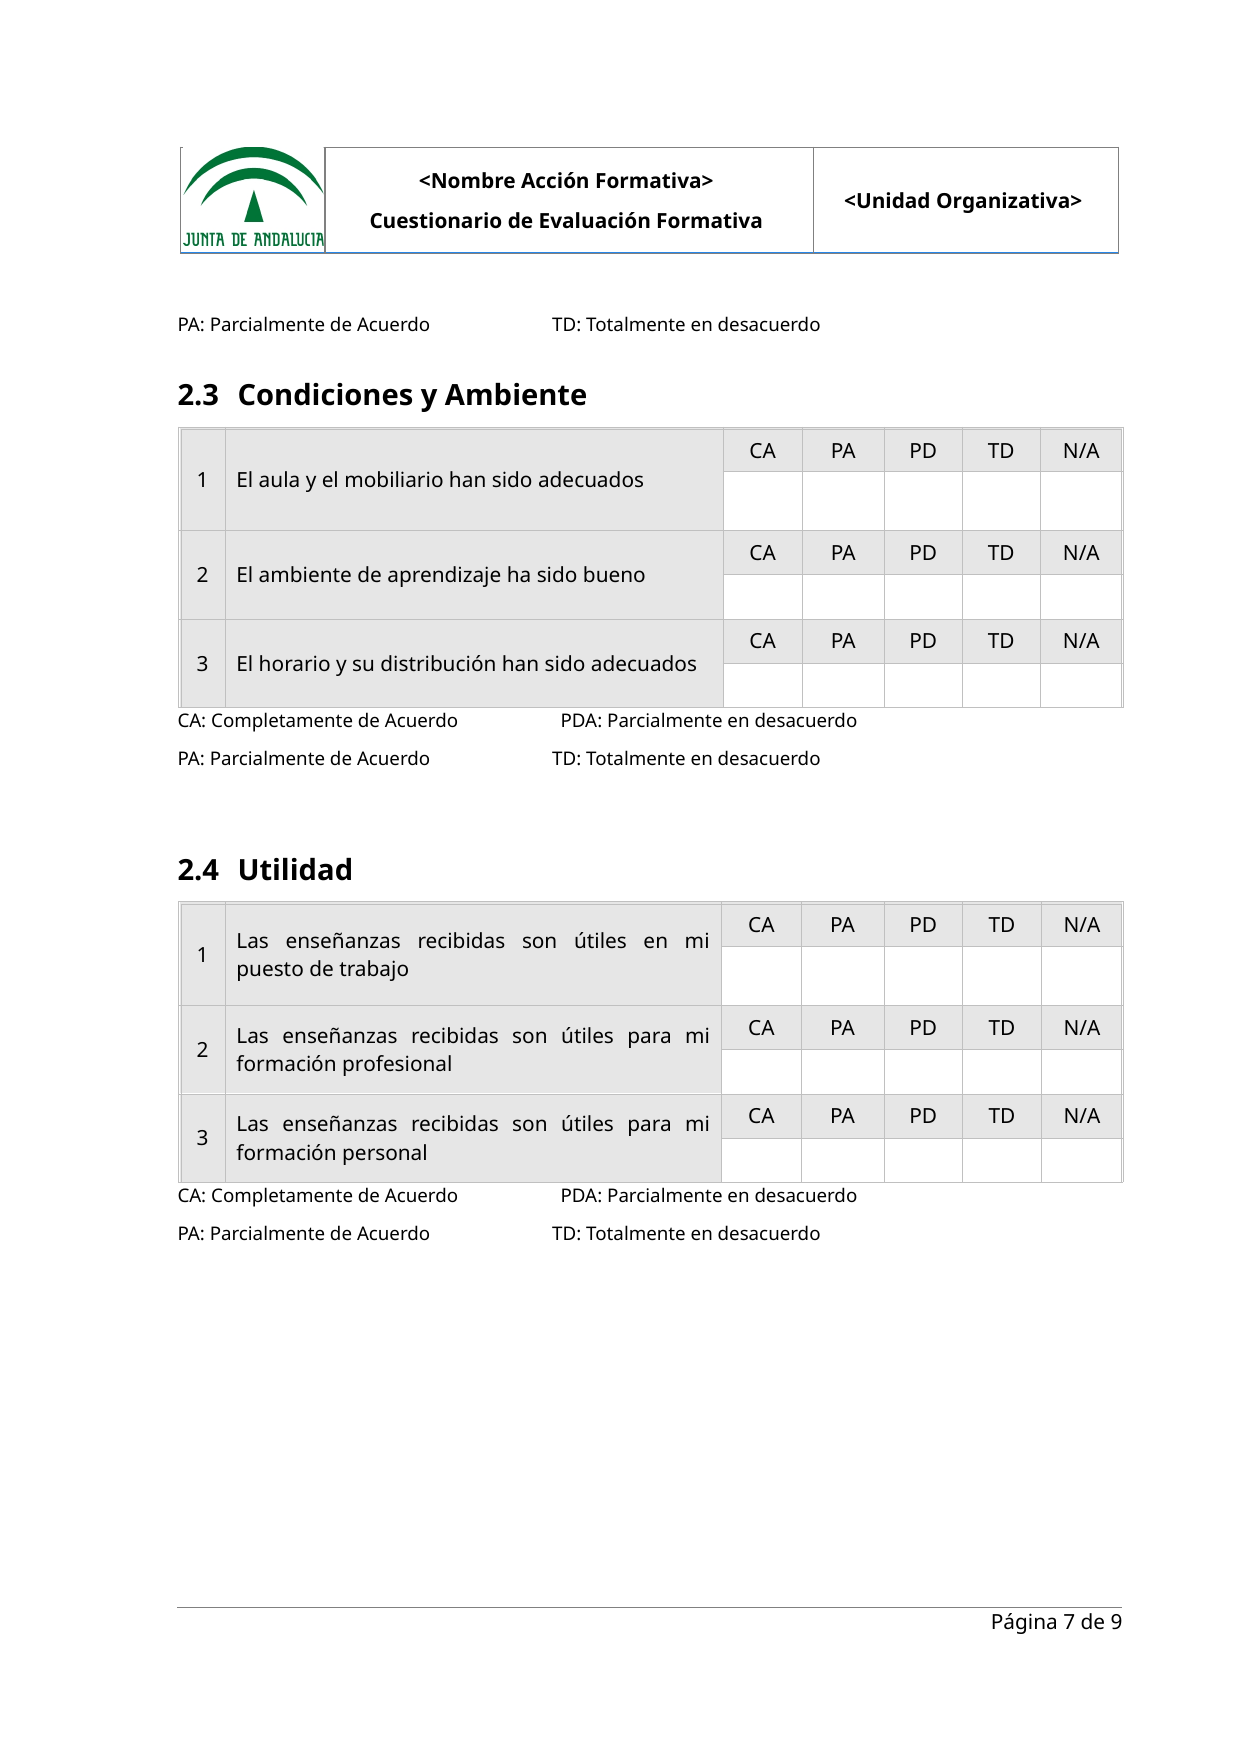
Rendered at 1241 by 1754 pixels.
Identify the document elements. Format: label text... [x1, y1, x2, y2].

table_header PD [885, 905, 962, 946]
table_cell Las enseñanzas recibidas son útiles para mi formación personal [226, 1095, 721, 1182]
table_cell [802, 1050, 884, 1093]
table_header PA [802, 905, 884, 946]
table_cell CA [722, 1006, 801, 1049]
table_cell [1042, 1050, 1121, 1093]
table_cell [885, 575, 962, 619]
table_cell 3 [182, 1095, 225, 1182]
table_cell CA [724, 531, 802, 574]
table_cell TD [963, 1006, 1041, 1049]
table_cell PD [885, 1006, 962, 1049]
table_header N/A [1041, 430, 1121, 471]
table_cell [1041, 664, 1121, 707]
table_cell [1041, 472, 1121, 530]
table_cell [724, 472, 802, 530]
text CA: Completamente de Acuerdo PDA: Parcialmente en desacuerdo [177, 1182, 1122, 1208]
table_header PD [885, 430, 962, 471]
table_cell Las enseñanzas recibidas son útiles para mi formación profesional [226, 1006, 721, 1093]
table_cell 2 [182, 531, 225, 619]
table_header N/A [1042, 905, 1121, 946]
table_cell [802, 947, 884, 1005]
table_cell [963, 472, 1040, 530]
table_cell N/A [1041, 531, 1121, 574]
table_header El aula y el mobiliario han sido adecuados [226, 430, 723, 530]
table_cell PA [803, 620, 884, 663]
table_cell PA [803, 531, 884, 574]
table_cell 2 [182, 1006, 225, 1093]
table_cell CA [724, 620, 802, 663]
table_header 1 [182, 905, 225, 1005]
table_cell [963, 1050, 1041, 1093]
text PA: Parcialmente de Acuerdo TD: Totalmente en desacuerdo [177, 1220, 1122, 1246]
table_cell El horario y su distribución han sido adecuados [226, 620, 723, 707]
table_cell [802, 1139, 884, 1182]
table_cell PD [885, 531, 962, 574]
table_cell [963, 664, 1040, 707]
table_header PA [803, 430, 884, 471]
table_cell [885, 1139, 962, 1182]
table_cell El ambiente de aprendizaje ha sido bueno [226, 531, 723, 619]
text PA: Parcialmente de Acuerdo TD: Totalmente en desacuerdo [177, 311, 1122, 337]
table_cell PD [885, 620, 962, 663]
table_header CA [724, 430, 802, 471]
table_cell [885, 664, 962, 707]
table_cell [722, 947, 801, 1005]
text CA: Completamente de Acuerdo PDA: Parcialmente en desacuerdo [177, 707, 1122, 733]
table_header 1 [182, 430, 225, 530]
table_cell 3 [182, 620, 225, 707]
table_cell CA [722, 1095, 801, 1138]
table_header CA [722, 905, 801, 946]
text PA: Parcialmente de Acuerdo TD: Totalmente en desacuerdo [177, 745, 1122, 771]
table_cell PA [802, 1095, 884, 1138]
table_cell [803, 664, 884, 707]
table_cell [1042, 947, 1121, 1005]
table_cell [963, 947, 1041, 1005]
table_cell [885, 1050, 962, 1093]
table_cell TD [963, 531, 1040, 574]
table_cell [803, 575, 884, 619]
table_cell [722, 1139, 801, 1182]
table_cell [963, 1139, 1041, 1182]
table_cell [803, 472, 884, 530]
table_cell [724, 664, 802, 707]
table_cell TD [963, 620, 1040, 663]
table_cell [1041, 575, 1121, 619]
table_cell N/A [1042, 1006, 1121, 1049]
table_cell [1042, 1139, 1121, 1182]
table_cell PA [802, 1006, 884, 1049]
table_cell N/A [1041, 620, 1121, 663]
table_cell [963, 575, 1040, 619]
table_cell N/A [1042, 1095, 1121, 1138]
subtitle Utilidad [177, 849, 1122, 889]
table_cell [885, 947, 962, 1005]
table_header Las enseñanzas recibidas son útiles en mi puesto de trabajo [226, 905, 721, 1005]
table_cell [885, 472, 962, 530]
table_cell PD [885, 1095, 962, 1138]
picture [183, 147, 324, 246]
table_cell TD [963, 1095, 1041, 1138]
table_cell [724, 575, 802, 619]
table_header TD [963, 905, 1041, 946]
subtitle Condiciones y Ambiente [177, 374, 1122, 414]
table_cell [722, 1050, 801, 1093]
table_header TD [963, 430, 1040, 471]
